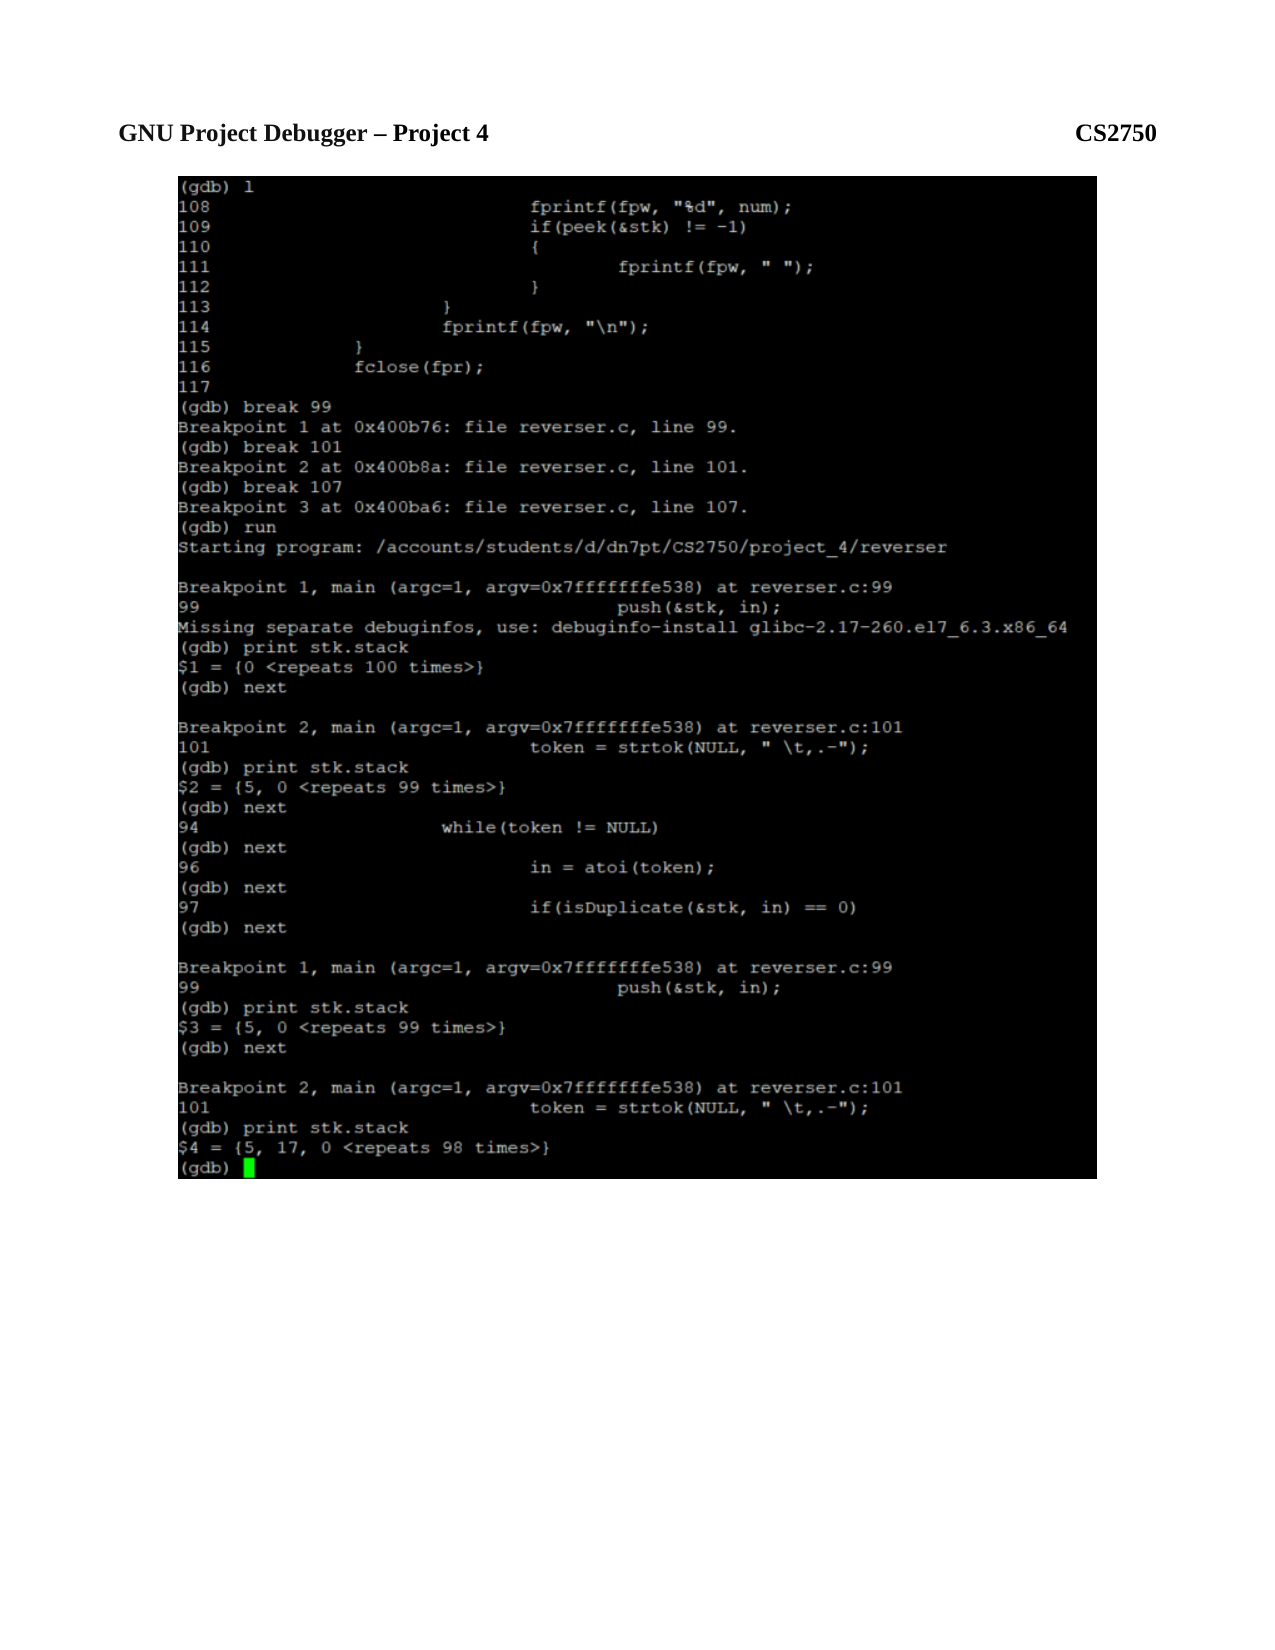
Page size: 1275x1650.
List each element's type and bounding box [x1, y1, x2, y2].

picture [178, 176, 1097, 1179]
